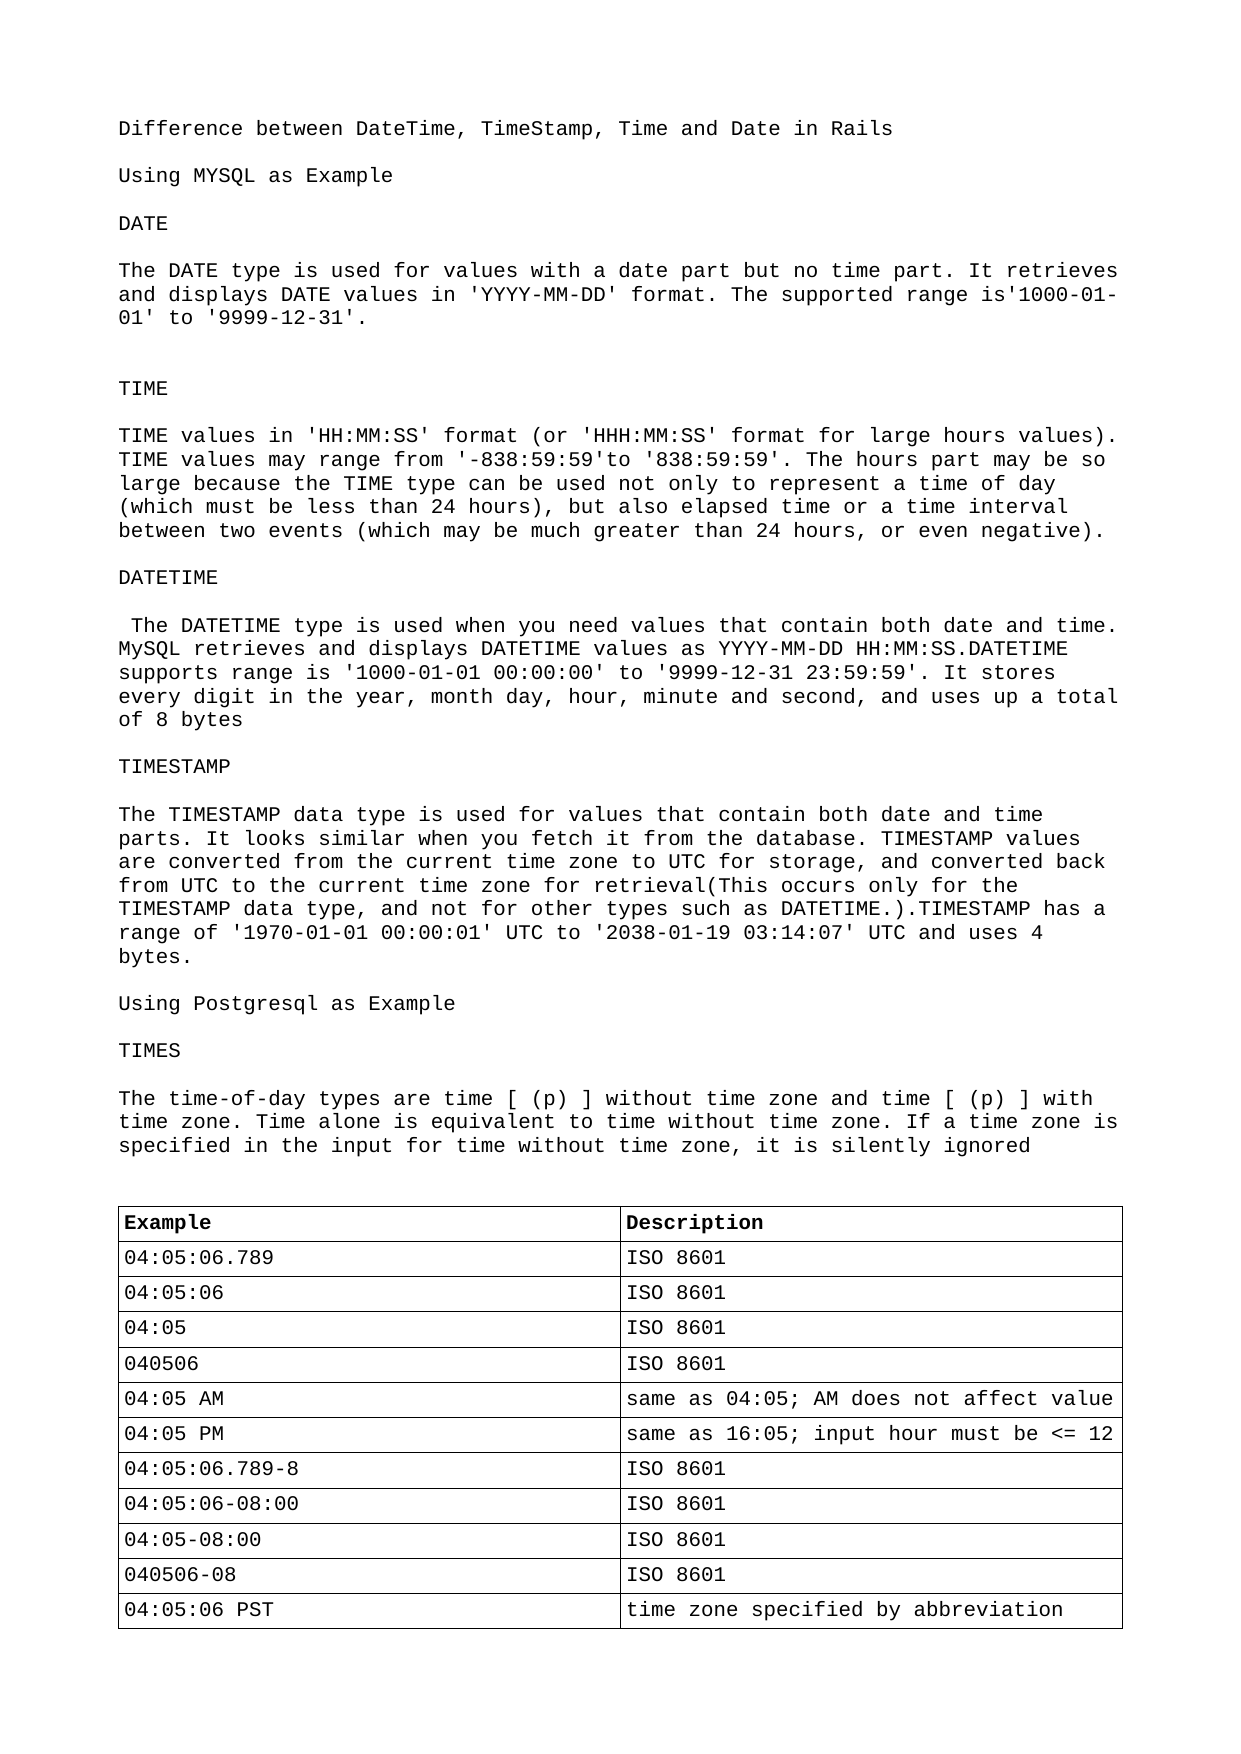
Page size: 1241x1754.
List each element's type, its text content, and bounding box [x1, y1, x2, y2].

table_cell 04:05 [119, 1312, 620, 1347]
table_cell 04:05:06-08:00 [119, 1489, 620, 1523]
table_cell ISO 8601 [621, 1524, 1122, 1558]
text DATE [118, 213, 1122, 236]
table_cell 04:05-08:00 [119, 1524, 620, 1558]
table_header Description [621, 1207, 1122, 1241]
table_cell 040506-08 [119, 1559, 620, 1593]
text TIMES [118, 1040, 1122, 1064]
text TIMESTAMP [118, 757, 1122, 780]
table_cell 04:05:06 [119, 1277, 620, 1311]
table_cell 04:05:06 PST [119, 1594, 620, 1628]
text TIME [118, 378, 1122, 402]
table_header Example [119, 1207, 620, 1241]
text Using Postgresql as Example [118, 993, 1122, 1017]
table_cell ISO 8601 [621, 1242, 1122, 1276]
table_cell ISO 8601 [621, 1277, 1122, 1311]
text DATETIME [118, 567, 1122, 591]
table_cell time zone specified by abbreviation [621, 1594, 1122, 1628]
table_cell 04:05 AM [119, 1383, 620, 1417]
text The TIMESTAMP data type is used for values that contain both date and time parts. It looks similar when you fetch it from the database. TIMESTAMP values are converted from the current time zone to UTC for storage, and converted back from UTC to the current time zone for retrieval(This occurs only for the TIMESTAMP data type, and not for other types such as DATETIME.).TIMESTAMP has a range of '1970-01-01 00:00:01' UTC to '2038-01-19 03:14:07' UTC and uses 4 bytes. [118, 804, 1122, 969]
text The time-of-day types are time [ (p) ] without time zone and time [ (p) ] with time zone. Time alone is equivalent to time without time zone. If a time zone is specified in the input for time without time zone, it is silently ignored [118, 1088, 1122, 1158]
table_cell ISO 8601 [621, 1312, 1122, 1347]
text Using MYSQL as Example [118, 165, 1122, 189]
text The DATETIME type is used when you need values that contain both date and time. MySQL retrieves and displays DATETIME values as YYYY-MM-DD HH:MM:SS.DATETIME supports range is '1000-01-01 00:00:00' to '9999-12-31 23:59:59'. It stores every digit in the year, month day, hour, minute and second, and uses up a total of 8 bytes [118, 615, 1122, 733]
text Difference between DateTime, TimeStamp, Time and Date in Rails [118, 118, 1122, 142]
table_cell 040506 [119, 1348, 620, 1382]
text The DATE type is used for values with a date part but no time part. It retrieves and displays DATE values in 'YYYY-MM-DD' format. The supported range is'1000-01-01' to '9999-12-31'. [118, 260, 1122, 331]
table_cell 04:05:06.789 [119, 1242, 620, 1276]
text TIME values in 'HH:MM:SS' format (or 'HHH:MM:SS' format for large hours values). TIME values may range from '-838:59:59'to '838:59:59'. The hours part may be so large because the TIME type can be used not only to represent a time of day (which must be less than 24 hours), but also elapsed time or a time interval between two events (which may be much greater than 24 hours, or even negative). [118, 426, 1122, 544]
table_cell 04:05 PM [119, 1418, 620, 1452]
table_cell ISO 8601 [621, 1348, 1122, 1382]
table_cell ISO 8601 [621, 1489, 1122, 1523]
table_cell 04:05:06.789-8 [119, 1453, 620, 1487]
table_cell ISO 8601 [621, 1559, 1122, 1593]
table_cell same as 04:05; AM does not affect value [621, 1383, 1122, 1417]
table_cell same as 16:05; input hour must be <= 12 [621, 1418, 1122, 1452]
table_cell ISO 8601 [621, 1453, 1122, 1487]
